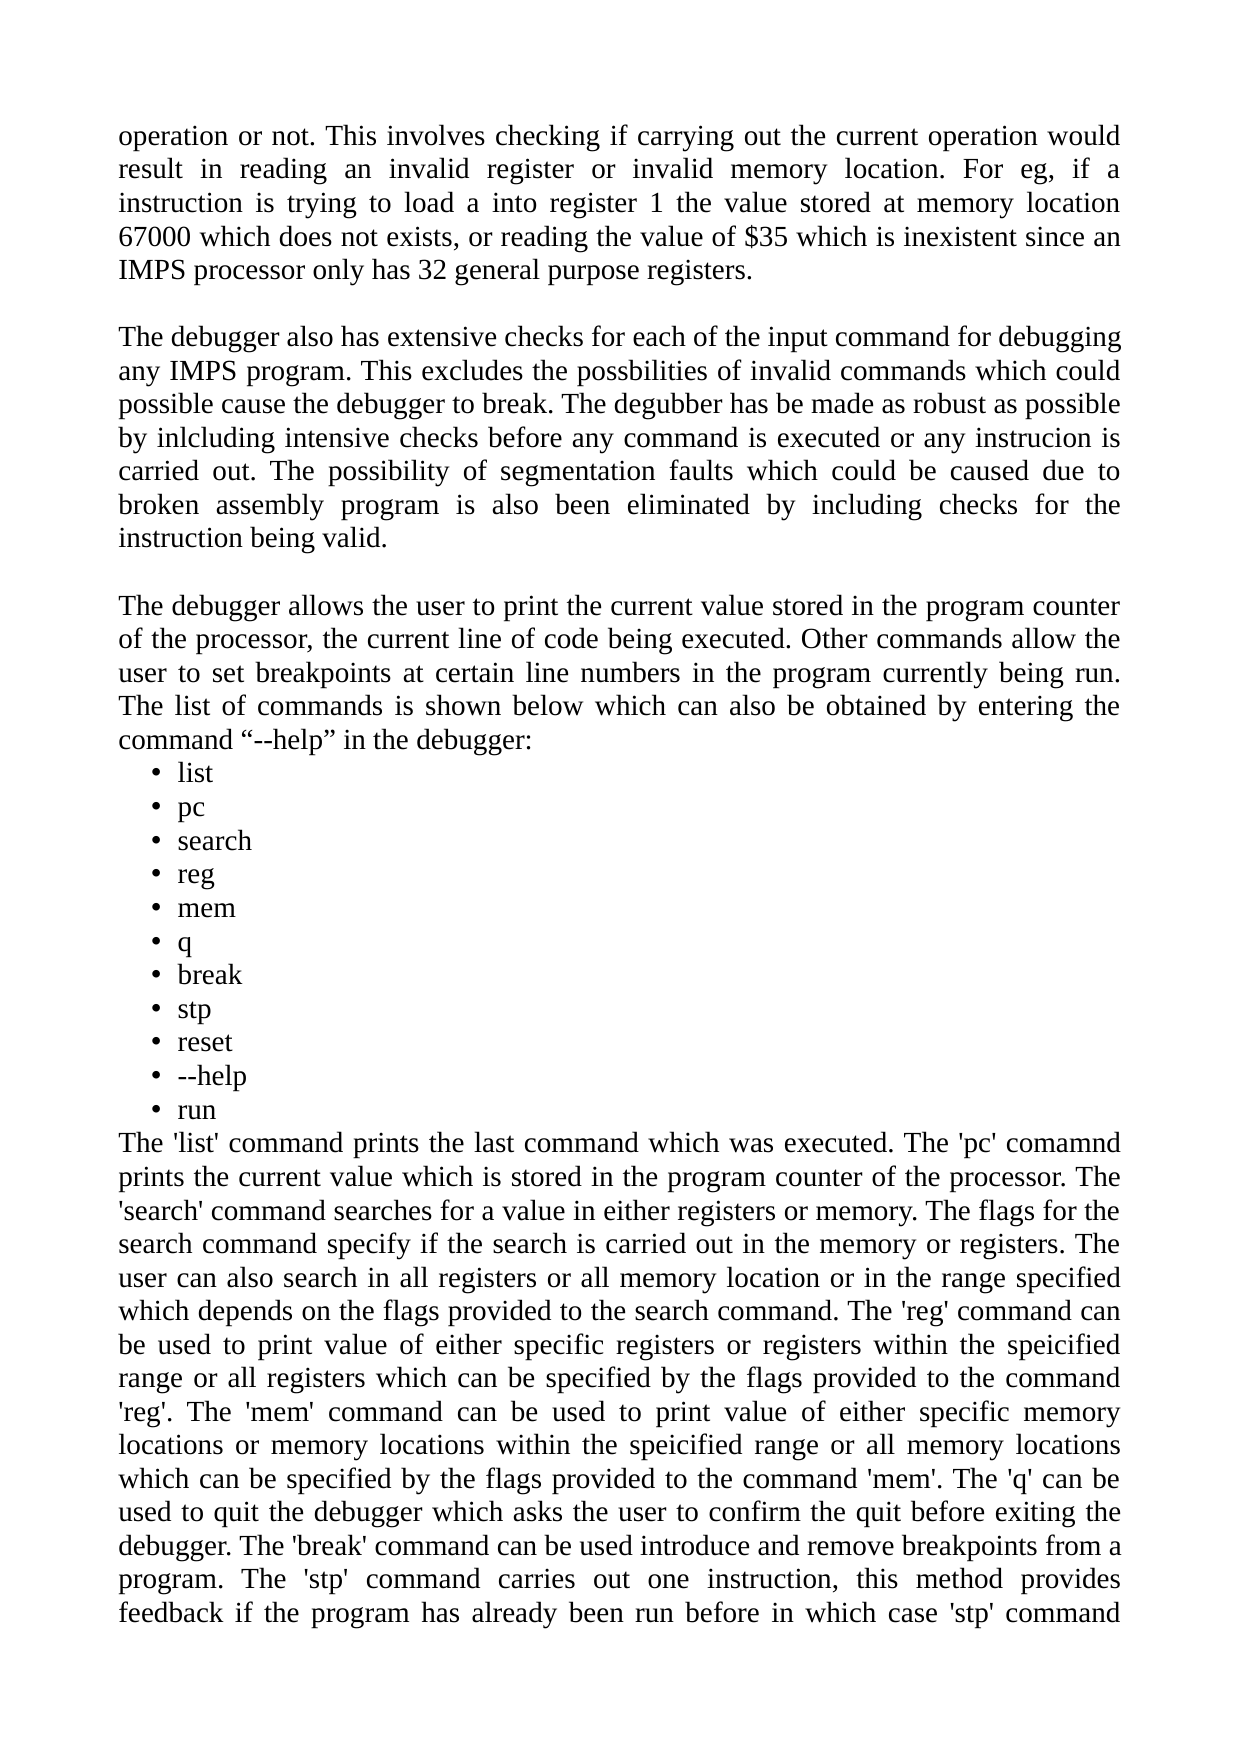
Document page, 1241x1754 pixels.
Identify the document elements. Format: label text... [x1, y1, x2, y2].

list run [151, 1092, 1122, 1126]
list The 'list' command prints the last command which was executed. The 'pc' comamnd prints the current value which is stored in the program counter of the processor. The 'search' command searches for a value in either registers or memory. The flags for the search command specify if the search is carried out in the memory or registers. The user can also search in all registers or all memory location or in the range specified which depends on the flags provided to the search command. The 'reg' command can be used to print value of either specific registers or registers within the speicified range or all registers which can be specified by the flags provided to the command 'reg'. The 'mem' command can be used to print value of either specific memory locations or memory locations within the speicified range or all memory locations which can be specified by the flags provided to the command 'mem'. The 'q' can be used to quit the debugger which asks the user to confirm the quit before exiting the debugger. The 'break' command can be used introduce and remove breakpoints from a program. The 'stp' command carries out one instruction, this method provides feedback if the program has already been run before in which case 'stp' command [118, 1126, 1122, 1629]
list search [151, 823, 1122, 856]
list mem [151, 890, 1122, 924]
list list [151, 755, 1122, 789]
list --help [151, 1058, 1122, 1092]
list break [151, 957, 1122, 991]
text The debugger also has extensive checks for each of the input command for debugging any IMPS program. This excludes the possbilities of invalid commands which could possible cause the debugger to break. The degubber has be made as robust as possible by inlcluding intensive checks before any command is executed or any instrucion is carried out. The possibility of segmentation faults which could be caused due to broken assembly program is also been eliminated by including checks for the instruction being valid. [118, 319, 1122, 554]
list reg [151, 856, 1122, 890]
list stp [151, 991, 1122, 1024]
list pc [151, 789, 1122, 823]
text operation or not. This involves checking if carrying out the current operation would result in reading an invalid register or invalid memory location. For eg, if a instruction is trying to load a into register 1 the value stored at memory location 67000 which does not exists, or reading the value of $35 which is inexistent since an IMPS processor only has 32 general purpose registers. [118, 118, 1122, 286]
text The debugger allows the user to print the current value stored in the program counter of the processor, the current line of code being executed. Other commands allow the user to set breakpoints at certain line numbers in the program currently being run. The list of commands is shown below which can also be obtained by entering the command “--help” in the debugger: [118, 588, 1122, 755]
list q [151, 924, 1122, 957]
list reset [151, 1024, 1122, 1058]
